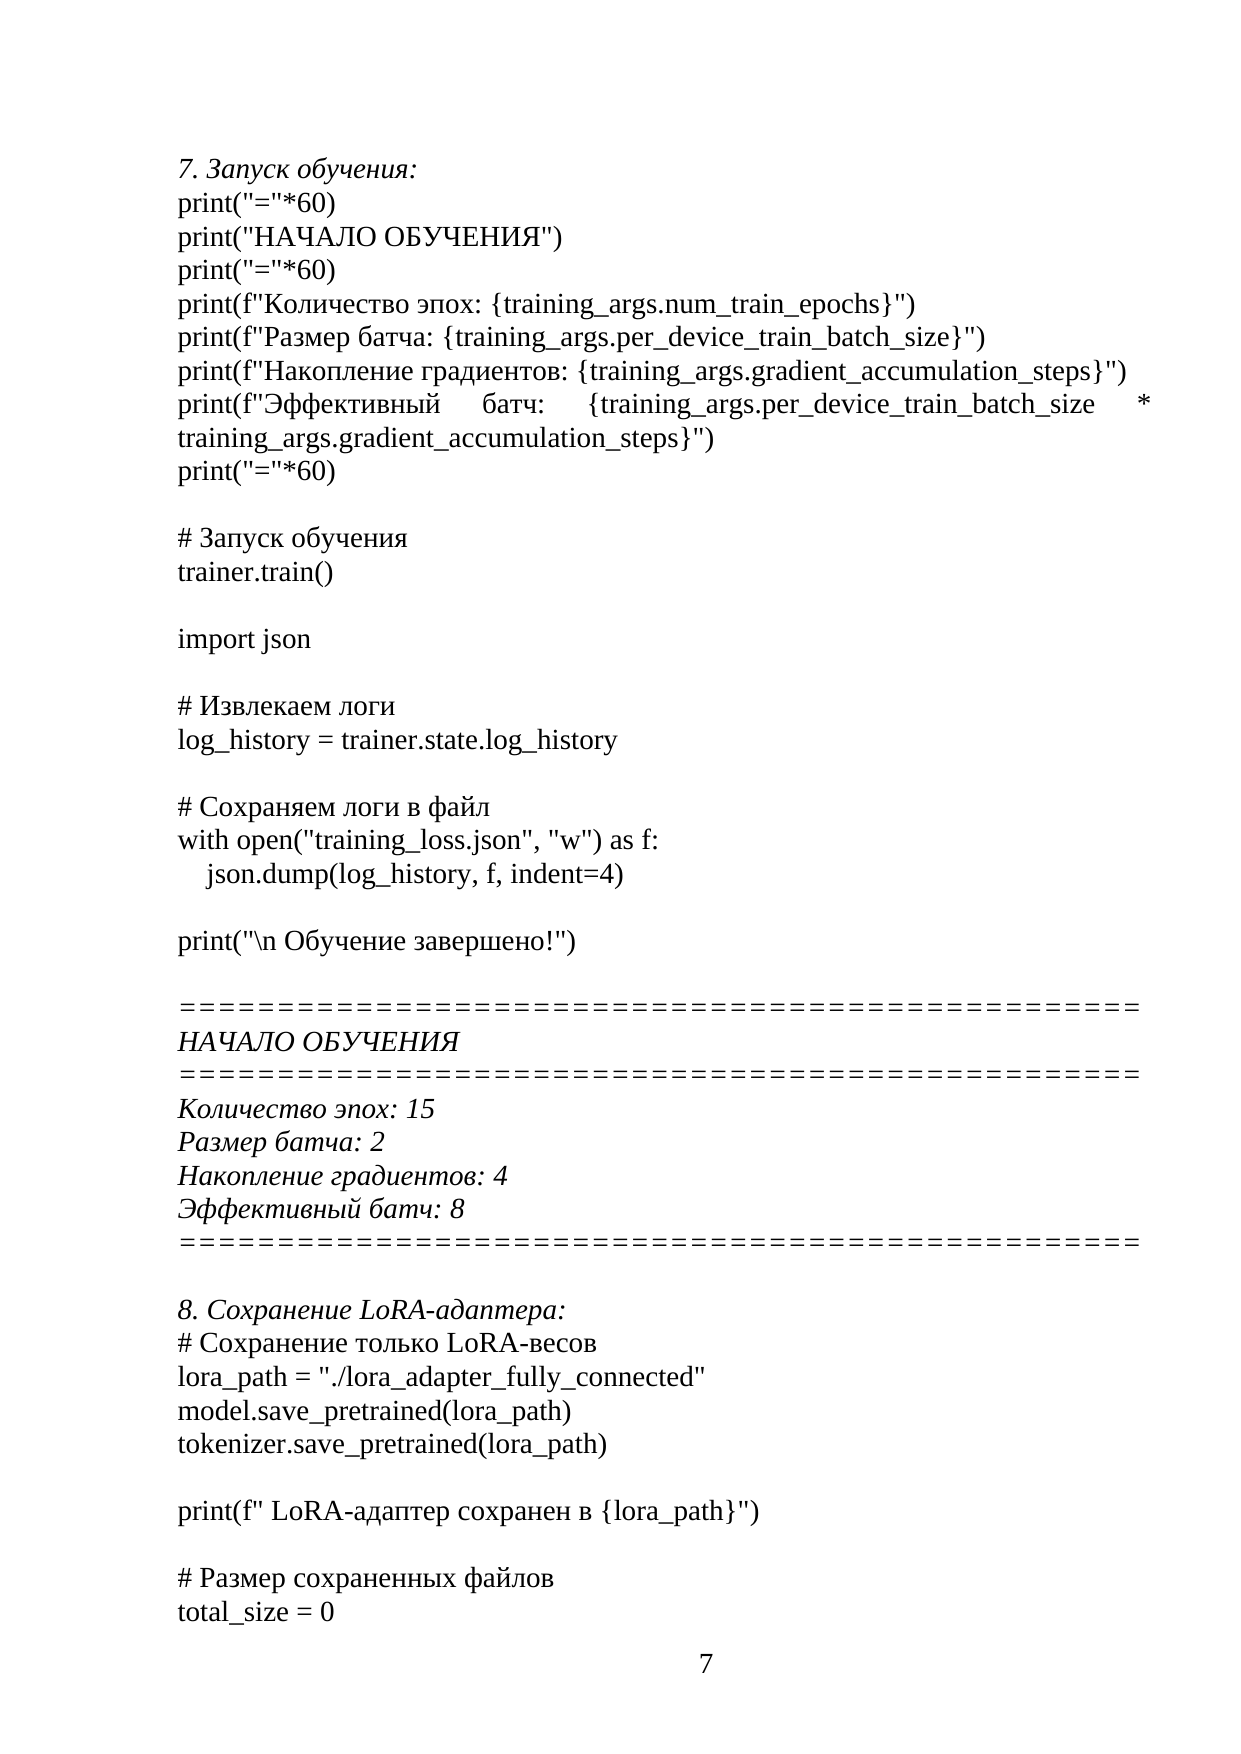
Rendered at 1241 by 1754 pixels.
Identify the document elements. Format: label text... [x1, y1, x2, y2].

text print("НАЧАЛО ОБУЧЕНИЯ") [177, 219, 1152, 252]
text total_size = 0 [177, 1594, 1152, 1627]
text print("\n Обучение завершено!") [177, 923, 1152, 957]
text print("="*60) [177, 185, 1152, 219]
text print(f"Количество эпох: {training_args.num_train_epochs}") [177, 286, 1152, 319]
text Количество эпох: 15 [177, 1091, 1152, 1124]
text json.dump(log_history, f, indent=4) [177, 856, 1152, 889]
text # Сохраняем логи в файл [177, 789, 1152, 822]
text model.save_pretrained(lora_path) [177, 1393, 1152, 1426]
text 7. Запуск обучения: [177, 152, 1152, 185]
text log_history = trainer.state.log_history [177, 722, 1152, 755]
text trainer.train() [177, 554, 1152, 588]
text import json [177, 621, 1152, 655]
text print("="*60) [177, 453, 1152, 487]
text # Размер сохраненных файлов [177, 1560, 1152, 1594]
text ================================================= [177, 1057, 1152, 1091]
text lora_path = "./lora_adapter_fully_connected" [177, 1359, 1152, 1393]
text Накопление градиентов: 4 [177, 1158, 1152, 1191]
text with open("training_loss.json", "w") as f: [177, 822, 1152, 856]
text ================================================= [177, 990, 1152, 1024]
text # Извлекаем логи [177, 688, 1152, 722]
text Размер батча: 2 [177, 1124, 1152, 1158]
text tokenizer.save_pretrained(lora_path) [177, 1426, 1152, 1460]
text print(f" LoRA-адаптер сохранен в {lora_path}") [177, 1493, 1152, 1527]
text print(f"Эффективный батч: {training_args.per_device_train_batch_size * training_args.gradient_accumulation_steps}") [177, 386, 1152, 453]
text Эффективный батч: 8 [177, 1191, 1152, 1225]
text print(f"Размер батча: {training_args.per_device_train_batch_size}") [177, 319, 1152, 353]
text print("="*60) [177, 252, 1152, 286]
text print(f"Накопление градиентов: {training_args.gradient_accumulation_steps}") [177, 353, 1152, 386]
text # Сохранение только LoRA-весов [177, 1326, 1152, 1359]
text НАЧАЛО ОБУЧЕНИЯ [177, 1024, 1152, 1057]
text # Запуск обучения [177, 521, 1152, 554]
text 8. Сохранение LoRA-адаптера: [177, 1292, 1152, 1326]
text ================================================= [177, 1225, 1152, 1258]
